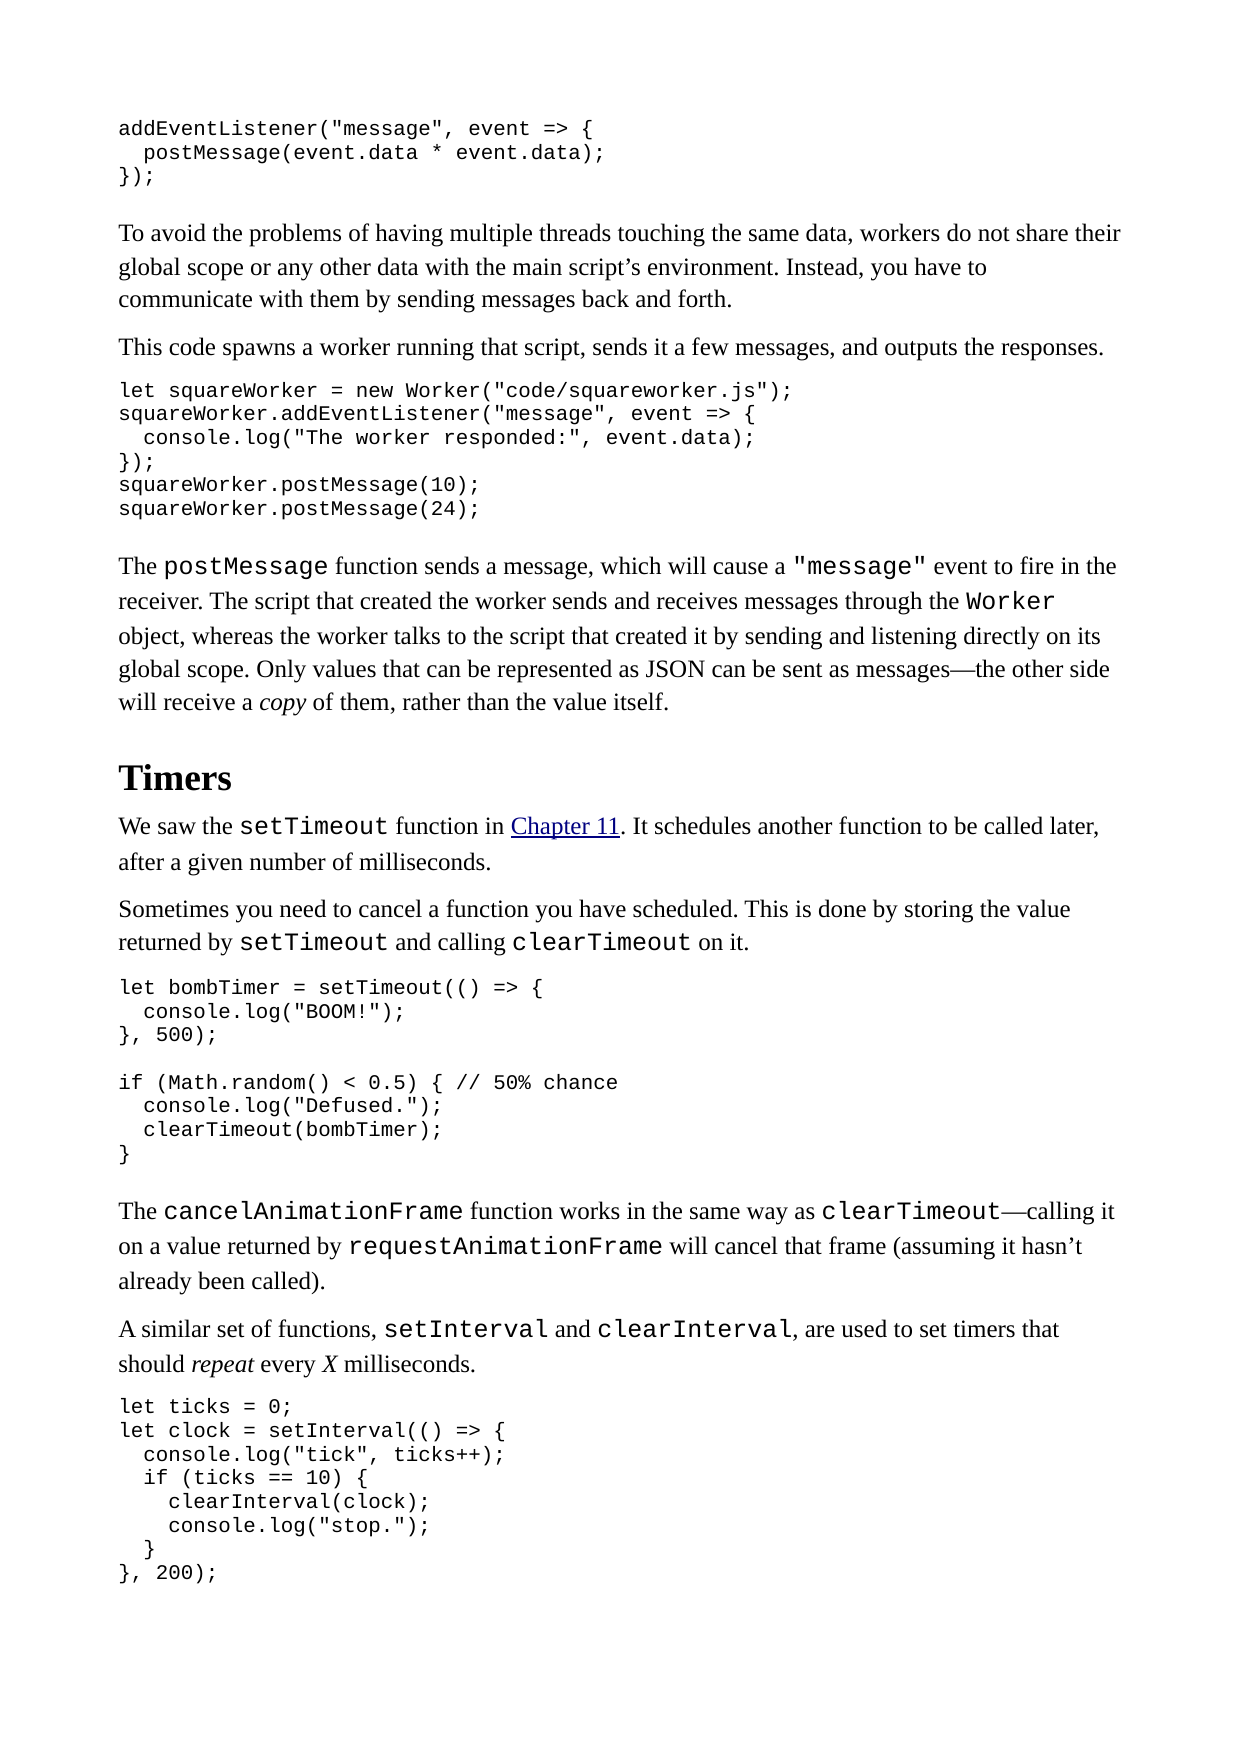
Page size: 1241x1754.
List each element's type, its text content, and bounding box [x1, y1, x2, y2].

text if (Math.random() < 0.5) { // 50% chance [118, 1072, 1122, 1095]
text Sometimes you need to cancel a function you have scheduled. This is done by storing the value returned by setTimeout and calling clearTimeout on it. [118, 894, 1122, 958]
text This code spawns a worker running that script, sends it a few messages, and outputs the responses. [118, 332, 1122, 361]
text The postMessage function sends a message, which will cause a "message" event to fire in the receiver. The script that created the worker sends and receives messages through the Worker object, whereas the worker talks to the script that created it by sending and listening directly on its global scope. Only values that can be represented as JSON can be sent as messages—the other side will receive a copy of them, rather than the value itself. [118, 551, 1122, 716]
text let squareWorker = new Worker("code/squareworker.js"); [118, 380, 1122, 403]
text }); [118, 165, 1122, 189]
text console.log("Defused."); [118, 1095, 1122, 1119]
text console.log("BOOM!"); [118, 1001, 1122, 1024]
text squareWorker.postMessage(24); [118, 498, 1122, 522]
text let ticks = 0; [118, 1396, 1122, 1420]
text }, 500); [118, 1024, 1122, 1048]
text let bombTimer = setTimeout(() => { [118, 977, 1122, 1001]
text console.log("The worker responded:", event.data); [118, 427, 1122, 451]
text squareWorker.addEventListener("message", event => { [118, 403, 1122, 427]
text postMessage(event.data * event.data); [118, 142, 1122, 165]
text addEventListener("message", event => { [118, 118, 1122, 142]
text let clock = setInterval(() => { [118, 1420, 1122, 1444]
text }, 200); [118, 1562, 1122, 1586]
text To avoid the problems of having multiple threads touching the same data, workers do not share their global scope or any other data with the main script’s environment. Instead, you have to communicate with them by sending messages back and forth. [118, 218, 1122, 313]
text }); [118, 451, 1122, 474]
text } [118, 1538, 1122, 1562]
subtitle Timers [118, 756, 1122, 799]
text console.log("tick", ticks++); [118, 1444, 1122, 1467]
text A similar set of functions, setInterval and clearInterval, are used to set timers that should repeat every X milliseconds. [118, 1314, 1122, 1377]
text } [118, 1143, 1122, 1166]
text console.log("stop."); [118, 1514, 1122, 1538]
text We saw the setTimeout function in Chapter 11. It schedules another function to be called later, after a given number of milliseconds. [118, 811, 1122, 875]
text clearInterval(clock); [118, 1491, 1122, 1514]
text if (ticks == 10) { [118, 1467, 1122, 1491]
text squareWorker.postMessage(10); [118, 474, 1122, 498]
text clearTimeout(bombTimer); [118, 1119, 1122, 1143]
text The cancelAnimationFrame function works in the same way as clearTimeout—calling it on a value returned by requestAnimationFrame will cancel that frame (assuming it hasn’t already been called). [118, 1196, 1122, 1295]
